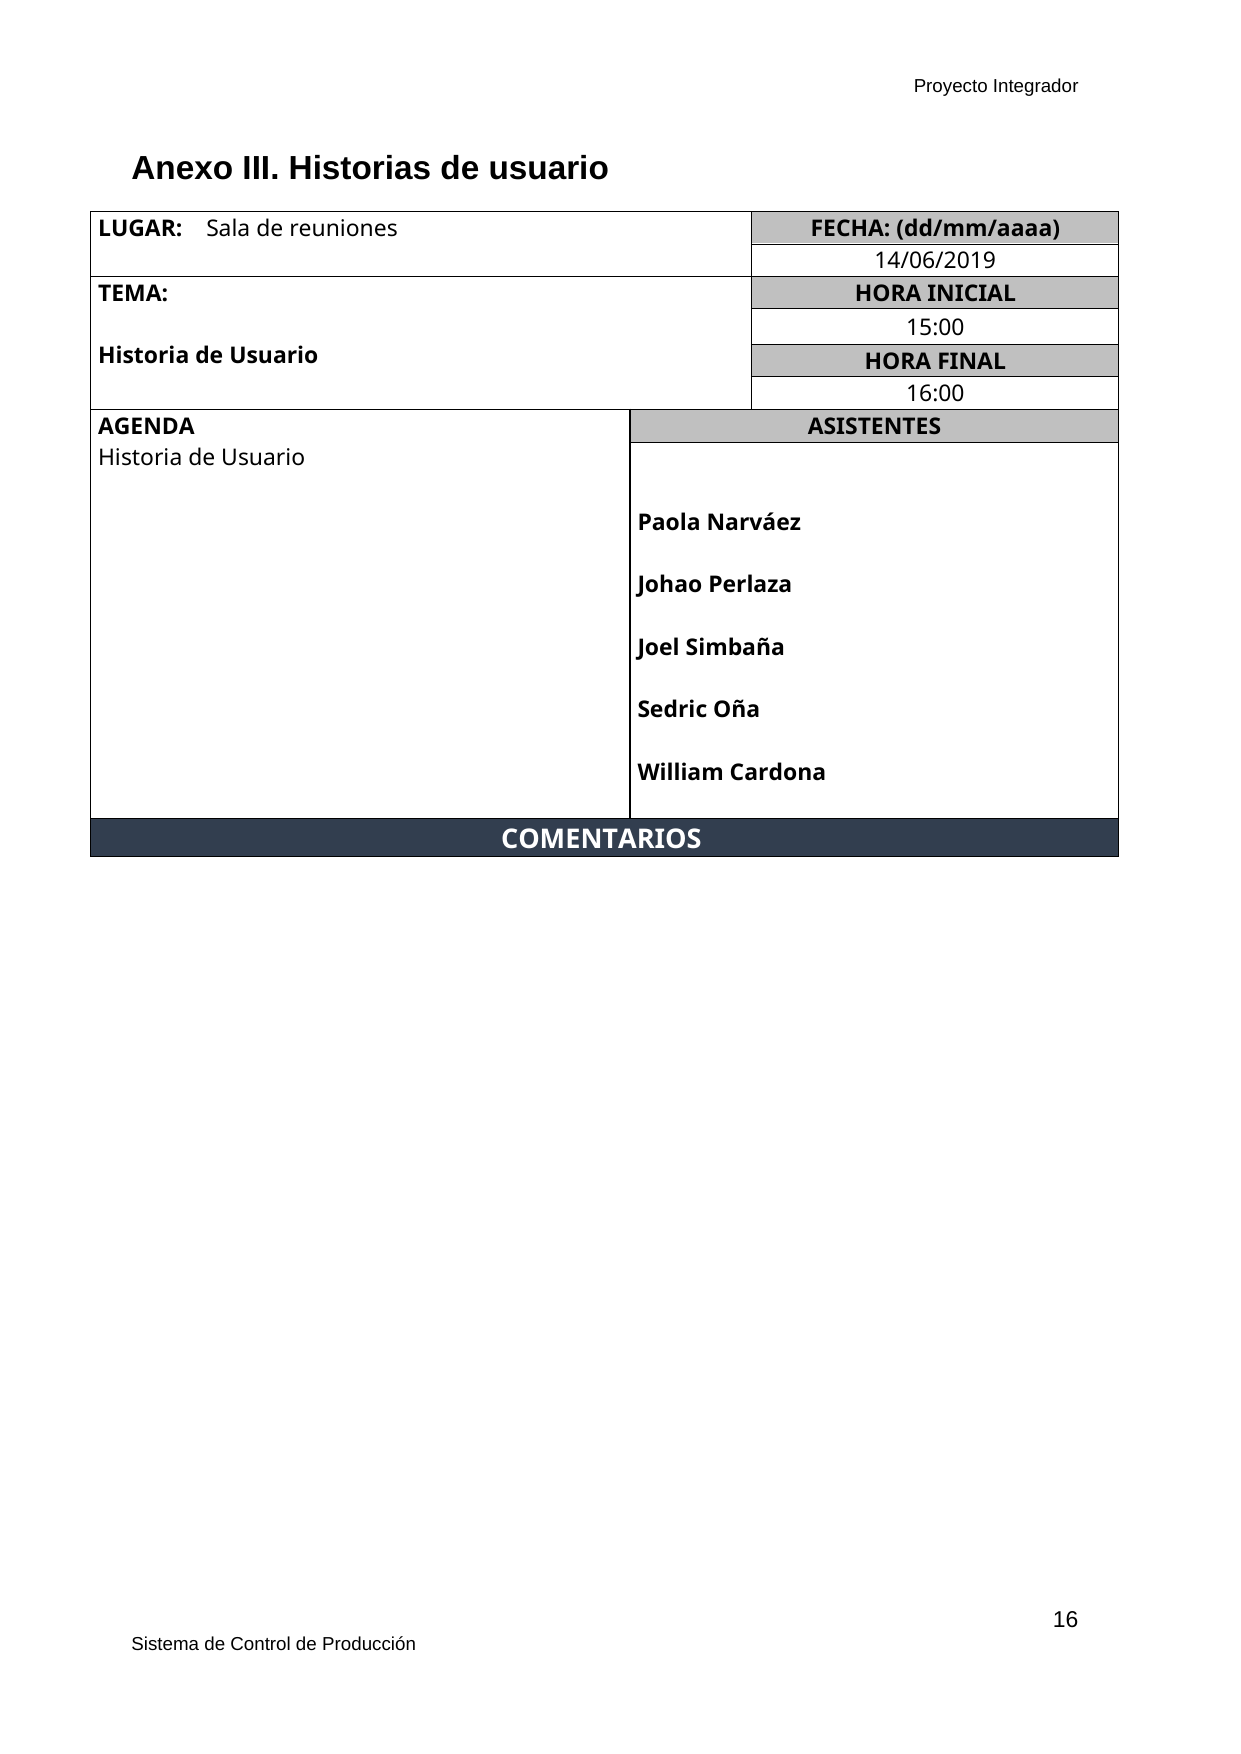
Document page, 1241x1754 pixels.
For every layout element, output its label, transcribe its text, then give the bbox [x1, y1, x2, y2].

table_cell Paola Narváez Johao Perlaza Joel Simbaña Sedric Oña William Cardona [631, 443, 1118, 818]
table_cell AGENDA Historia de Usuario [91, 410, 629, 818]
table_cell TEMA: Historia de Usuario [91, 277, 751, 408]
table_cell HORA INICIAL [752, 277, 1118, 308]
table_cell 16:00 [752, 377, 1118, 408]
table_cell 15:00 [752, 309, 1118, 344]
subtitle Anexo III. Historias de usuario [131, 148, 1078, 186]
table_cell HORA FINAL [752, 345, 1118, 376]
table_cell COMENTARIOS [91, 819, 1118, 856]
table_header LUGAR: Sala de reuniones [91, 212, 751, 276]
table_header FECHA: (dd/mm/aaaa) [752, 212, 1118, 243]
table_cell ASISTENTES [631, 410, 1118, 442]
table_cell 14/06/2019 [752, 245, 1118, 276]
